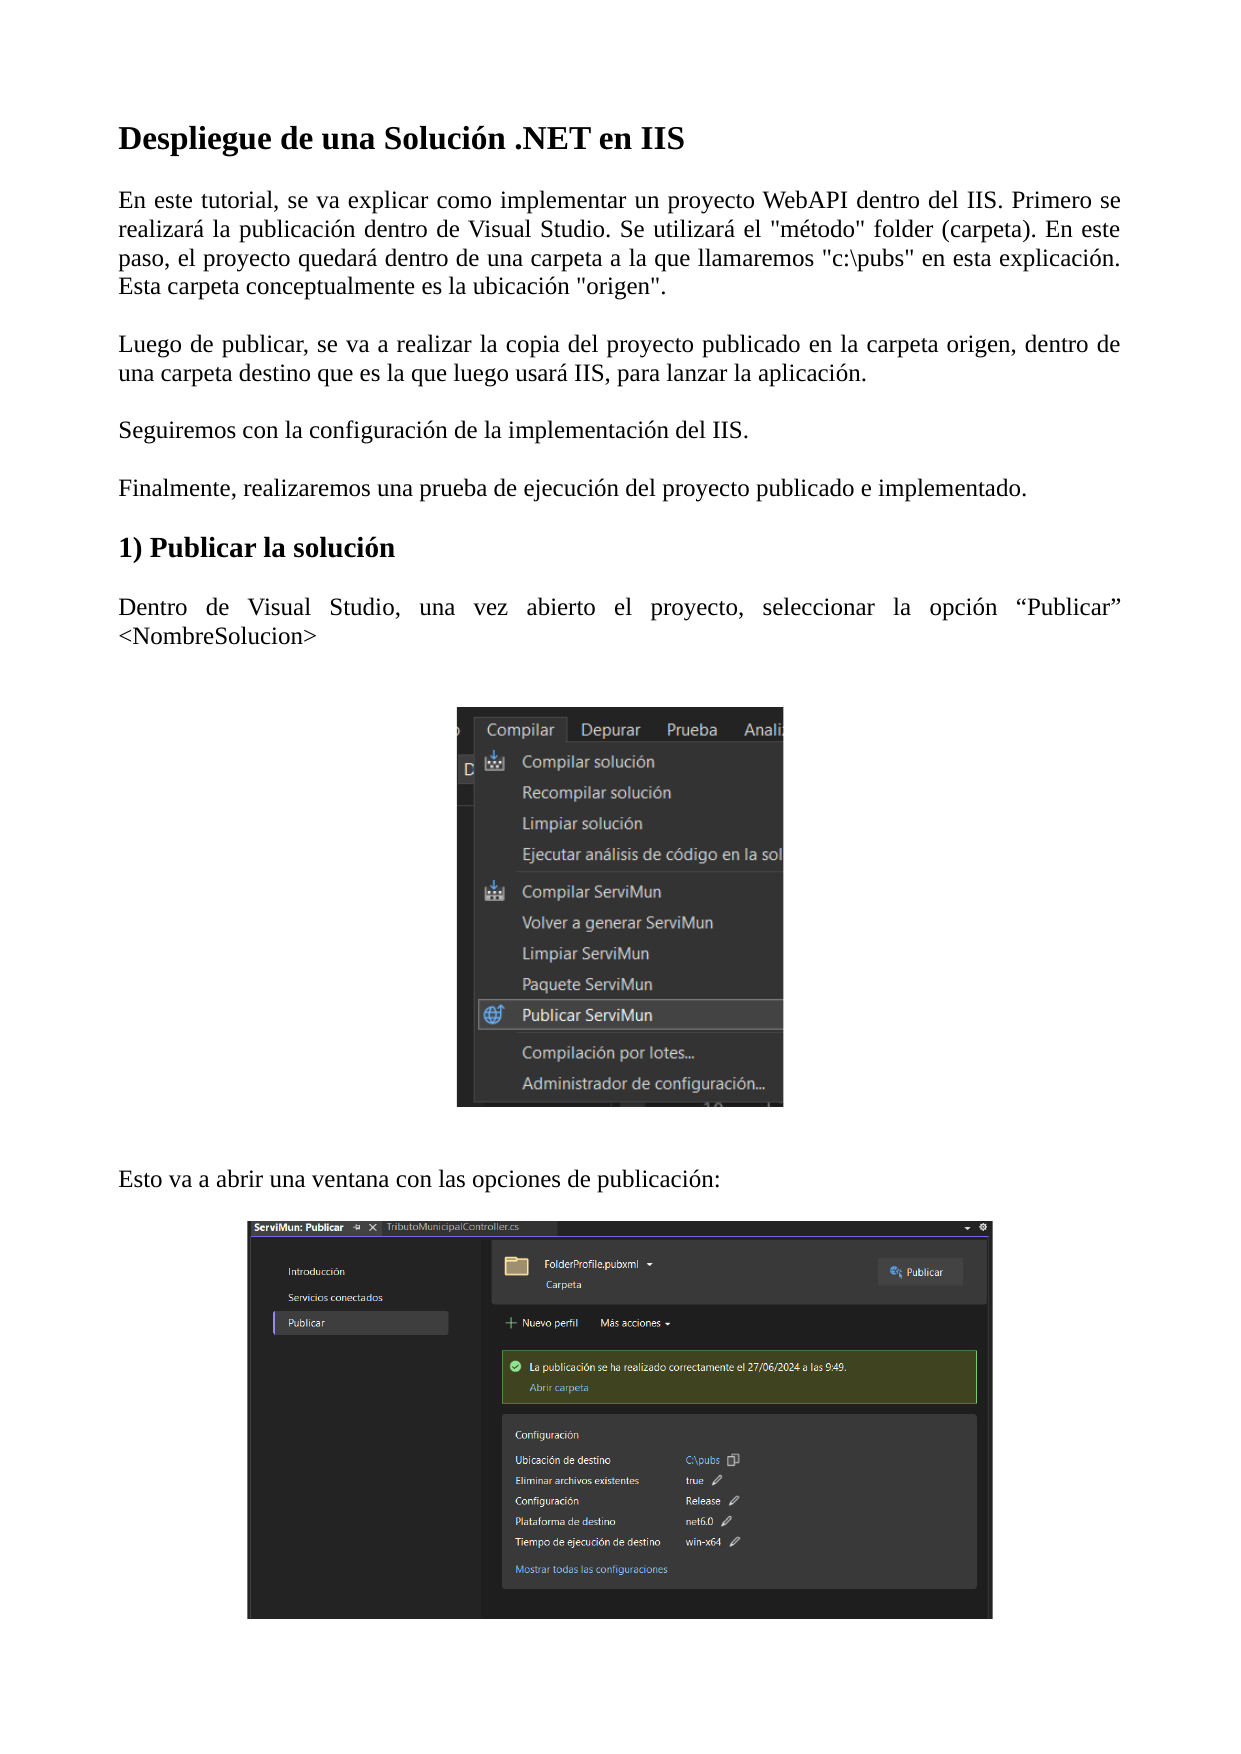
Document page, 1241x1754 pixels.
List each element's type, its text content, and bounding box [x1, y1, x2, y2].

text Esto va a abrir una ventana con las opciones de publicación: [118, 1164, 1122, 1193]
text 1) Publicar la solución [118, 530, 1122, 564]
text En este tutorial, se va explicar como implementar un proyecto WebAPI dentro del IIS. Primero se realizará la publicación dentro de Visual Studio. Se utilizará el "método" folder (carpeta). En este paso, el proyecto quedará dentro de una carpeta a la que llamaremos "c:\pubs" en esta explicación. Esta carpeta conceptualmente es la ubicación "origen". [118, 185, 1122, 300]
text Luego de publicar, se va a realizar la copia del proyecto publicado en la carpeta origen, dentro de una carpeta destino que es la que luego usará IIS, para lanzar la aplicación. [118, 329, 1122, 386]
text Despliegue de una Solución .NET en IIS [118, 118, 1122, 156]
text Finalmente, realizaremos una prueba de ejecución del proyecto publicado e implementado. [118, 473, 1122, 501]
text Seguiremos con la configuración de la implementación del IIS. [118, 415, 1122, 444]
text Dentro de Visual Studio, una vez abierto el proyecto, seleccionar la opción “Publicar” <NombreSolucion> [118, 592, 1122, 650]
picture [247, 1221, 993, 1619]
picture [456, 707, 784, 1107]
